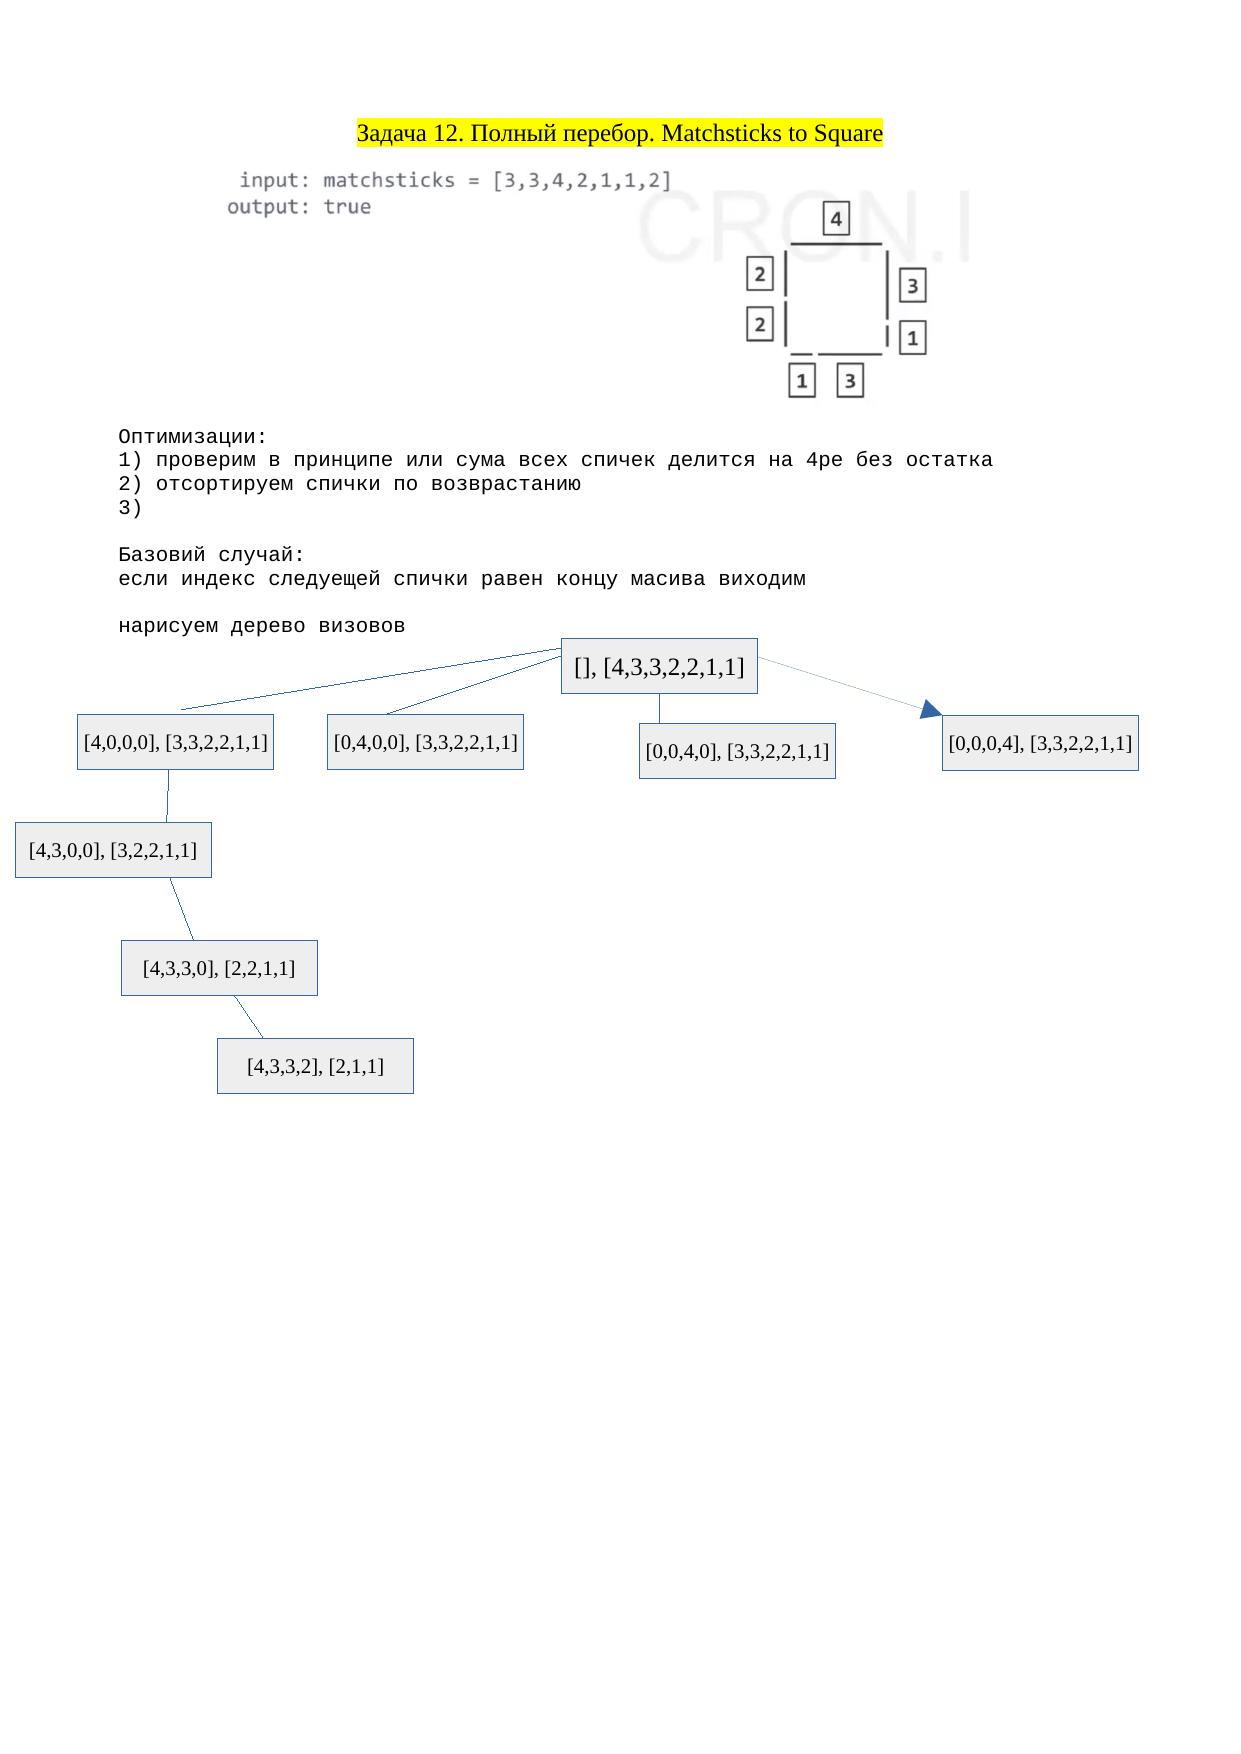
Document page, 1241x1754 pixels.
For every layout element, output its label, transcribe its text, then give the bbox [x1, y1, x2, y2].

text 1) проверим в принципе или сума всех спичек делится на 4ре без остатка [118, 449, 1122, 473]
text если индекс следуещей спички равен концу масива виходим [118, 568, 1122, 591]
text нарисуем дерево визовов [118, 615, 1122, 639]
text 3) [118, 497, 1122, 520]
text Оптимизации: [118, 426, 1122, 449]
text Задача 12. Полный перебор. Matchsticks to Square [118, 118, 1122, 147]
picture [216, 156, 970, 413]
text Базовий случай: [118, 544, 1122, 568]
text 2) отсортируем спички по возврастанию [118, 473, 1122, 497]
